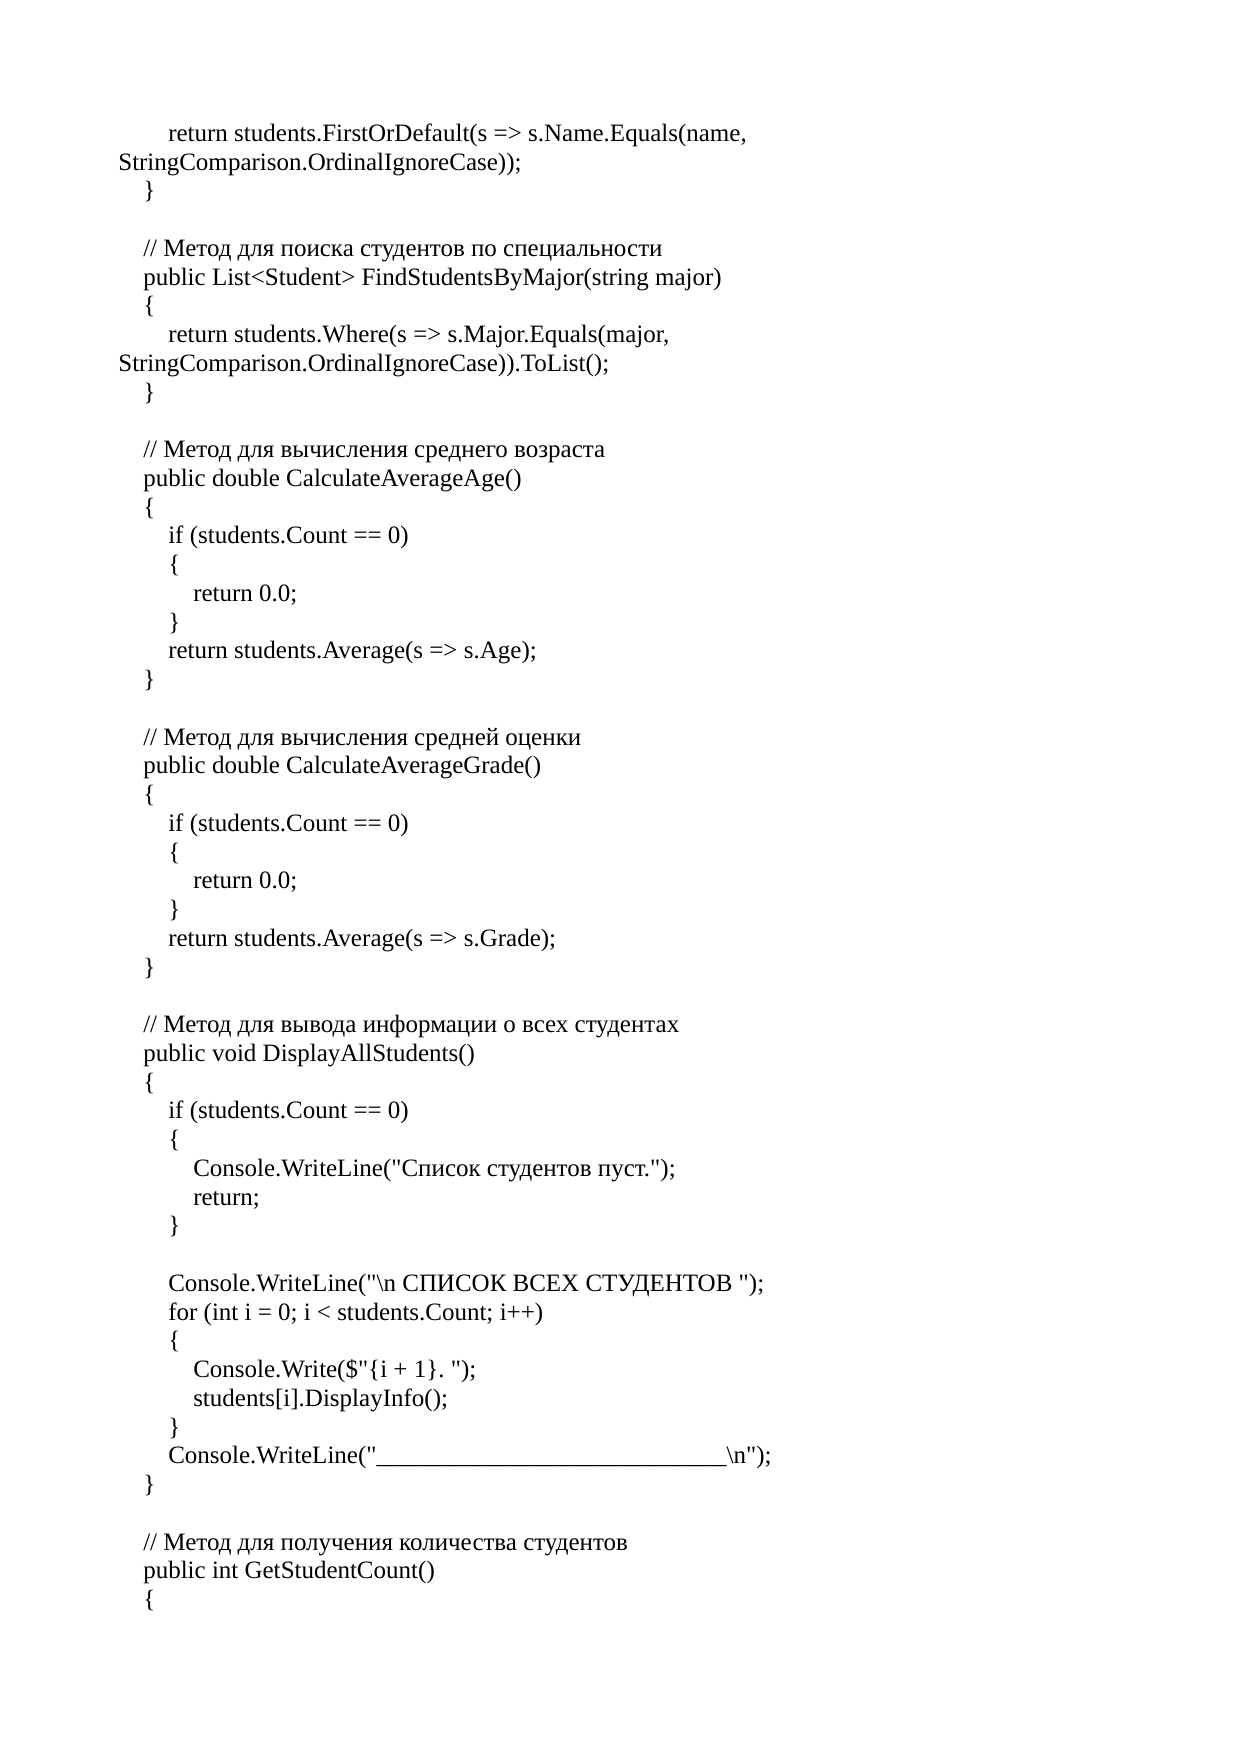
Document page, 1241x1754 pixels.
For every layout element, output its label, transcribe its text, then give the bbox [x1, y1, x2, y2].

text Console.Write($"{i + 1}. "); [118, 1354, 1122, 1383]
text } [118, 1469, 1122, 1498]
text } [118, 607, 1122, 636]
text return students.Where(s => s.Major.Equals(major, StringComparison.OrdinalIgnoreCase)).ToList(); [118, 319, 1122, 377]
text if (students.Count == 0) [118, 1096, 1122, 1124]
text } [118, 952, 1122, 981]
text } [118, 1211, 1122, 1239]
text { [118, 549, 1122, 578]
text Console.WriteLine("\n СПИСОК ВСЕХ СТУДЕНТОВ "); [118, 1268, 1122, 1297]
text // Метод для вычисления среднего возраста [118, 434, 1122, 463]
text } [118, 377, 1122, 406]
text return students.Average(s => s.Age); [118, 636, 1122, 664]
text students[i].DisplayInfo(); [118, 1383, 1122, 1412]
text // Метод для вывода информации о всех студентах [118, 1009, 1122, 1038]
text return; [118, 1182, 1122, 1211]
text } [118, 1412, 1122, 1441]
text public int GetStudentCount() [118, 1556, 1122, 1584]
text // Метод для вычисления средней оценки [118, 722, 1122, 751]
text } [118, 176, 1122, 204]
text { [118, 837, 1122, 866]
text return 0.0; [118, 578, 1122, 607]
text { [118, 1584, 1122, 1613]
text { [118, 1326, 1122, 1354]
text if (students.Count == 0) [118, 808, 1122, 837]
text public double CalculateAverageGrade() [118, 751, 1122, 779]
text public double CalculateAverageAge() [118, 463, 1122, 492]
text return students.Average(s => s.Grade); [118, 923, 1122, 952]
text return 0.0; [118, 866, 1122, 894]
text { [118, 1067, 1122, 1096]
text { [118, 492, 1122, 521]
text Console.WriteLine("Список студентов пуст."); [118, 1153, 1122, 1182]
text for (int i = 0; i < students.Count; i++) [118, 1297, 1122, 1326]
text public void DisplayAllStudents() [118, 1038, 1122, 1067]
text } [118, 894, 1122, 923]
text return students.FirstOrDefault(s => s.Name.Equals(name, StringComparison.OrdinalIgnoreCase)); [118, 118, 1122, 176]
text { [118, 1124, 1122, 1153]
text { [118, 291, 1122, 319]
text // Метод для получения количества студентов [118, 1527, 1122, 1556]
text Console.WriteLine("____________________________\n"); [118, 1441, 1122, 1469]
text if (students.Count == 0) [118, 521, 1122, 549]
text // Метод для поиска студентов по специальности [118, 233, 1122, 262]
text } [118, 664, 1122, 693]
text { [118, 779, 1122, 808]
text public List<Student> FindStudentsByMajor(string major) [118, 262, 1122, 291]
